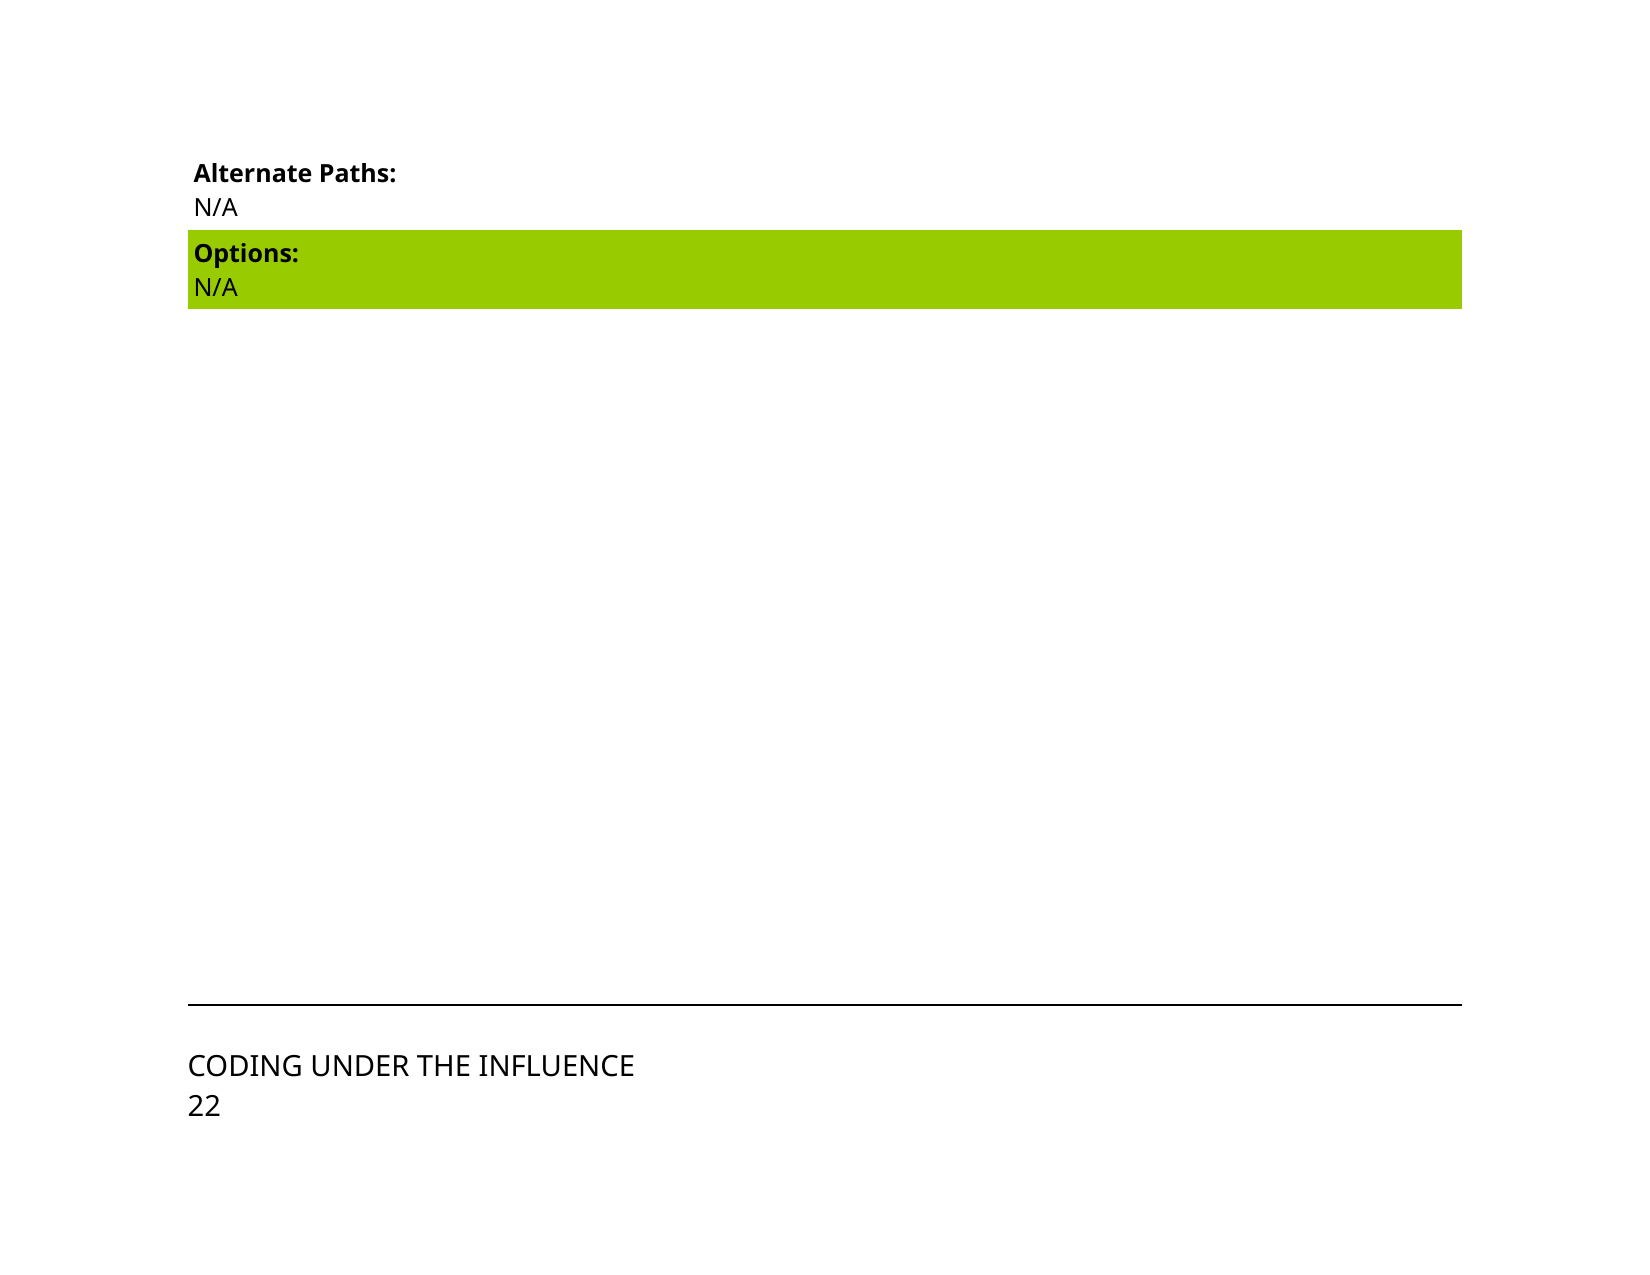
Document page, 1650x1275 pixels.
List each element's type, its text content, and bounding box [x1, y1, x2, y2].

table_cell Alternate Paths: N/A [188, 150, 1462, 229]
table_cell Options: N/A [188, 230, 1462, 309]
